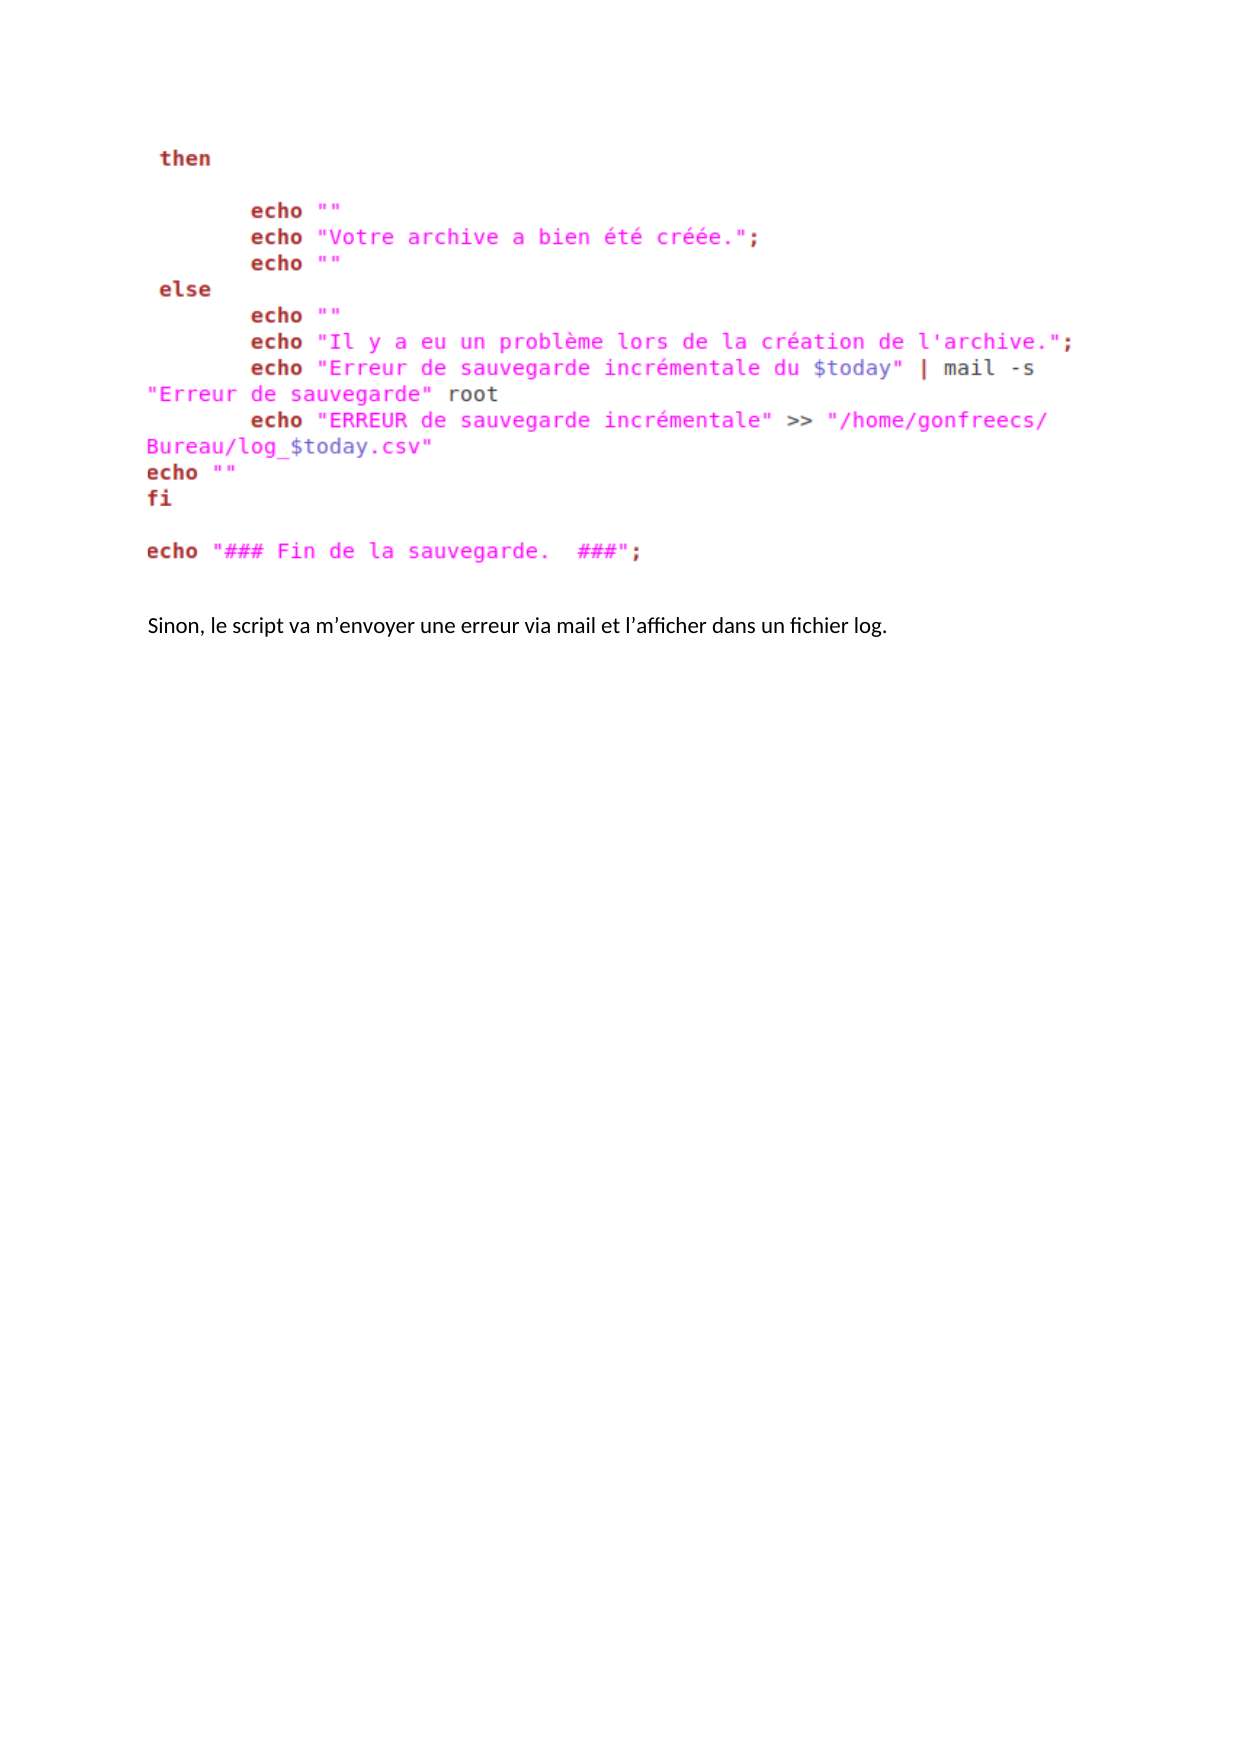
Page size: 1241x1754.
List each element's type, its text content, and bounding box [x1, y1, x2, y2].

text Sinon, le script va m’envoyer une erreur via mail et l’afficher dans un fichier log. [148, 611, 1093, 639]
